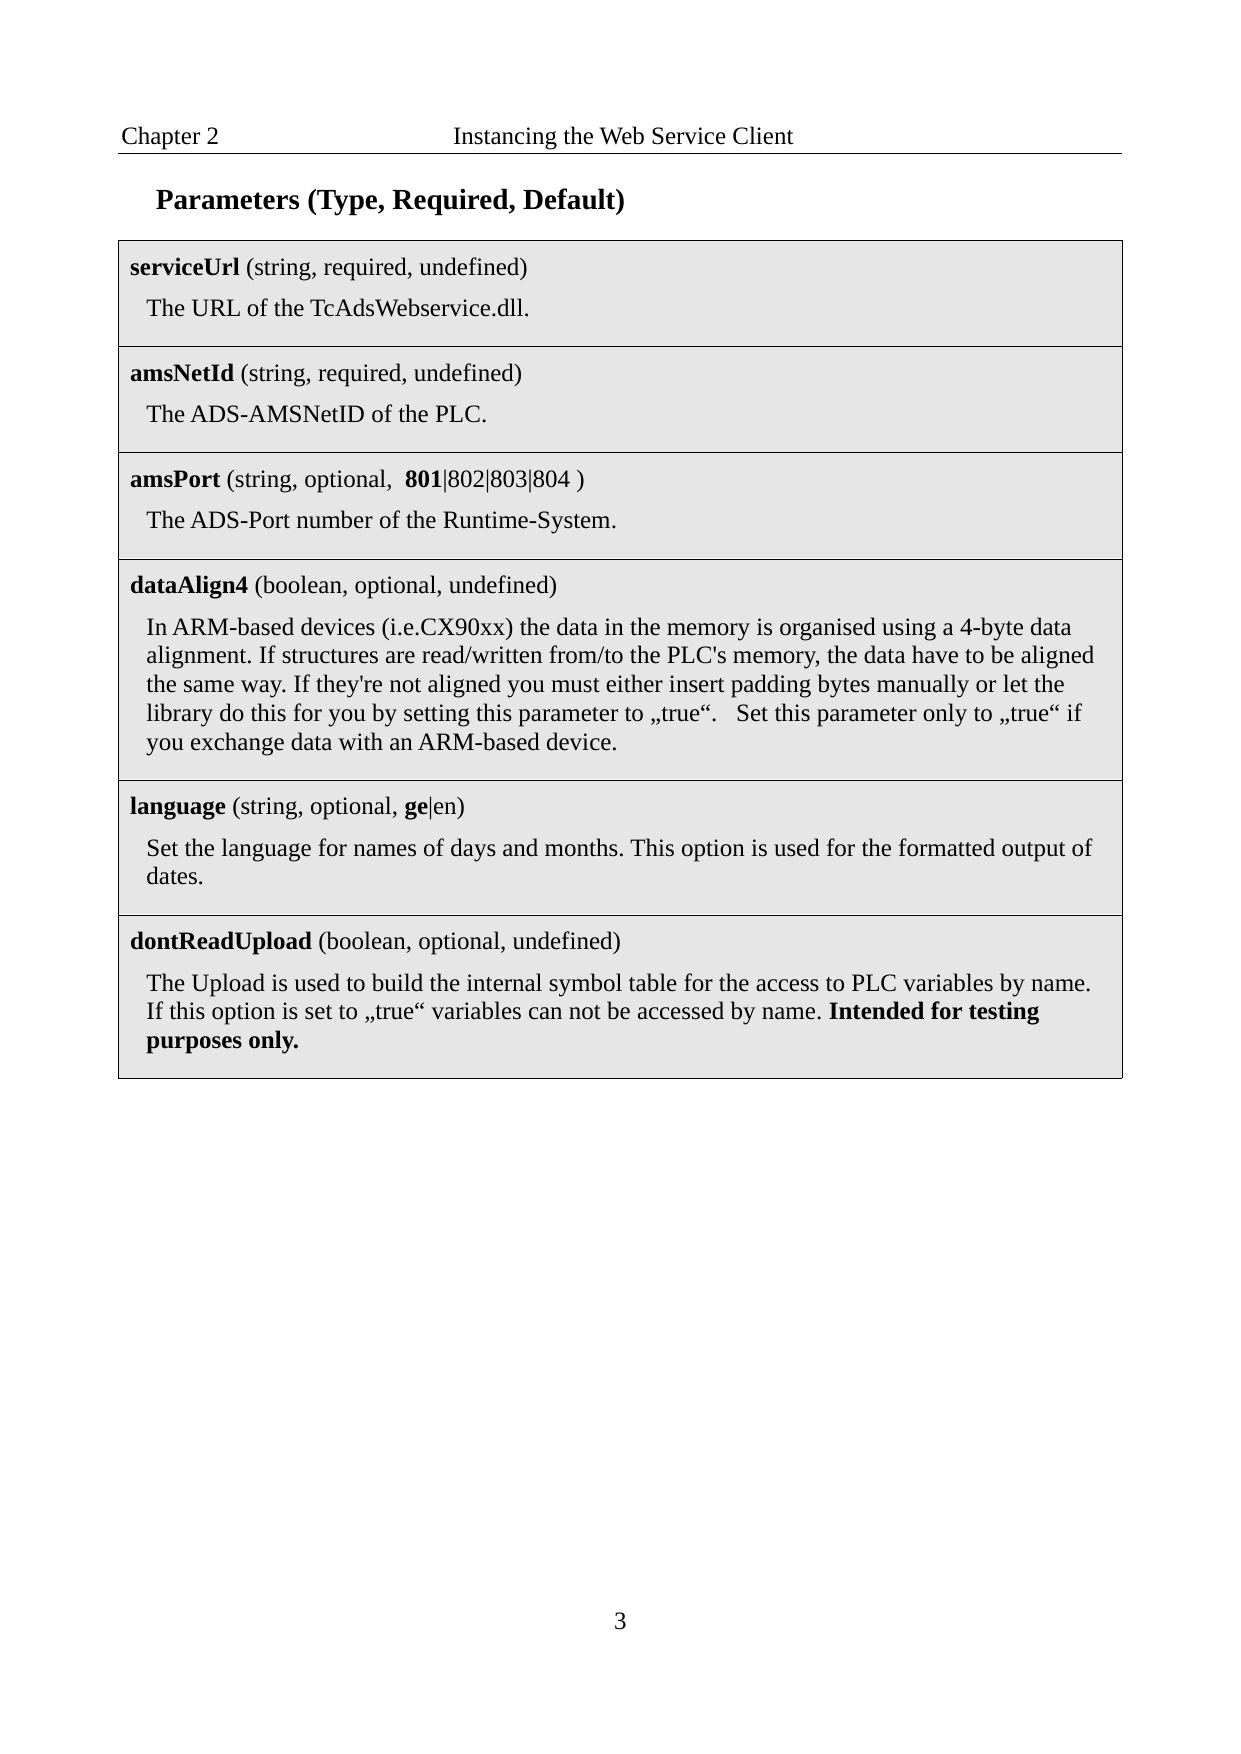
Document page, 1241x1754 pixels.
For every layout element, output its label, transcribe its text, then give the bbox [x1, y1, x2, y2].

table_cell dataAlign4 (boolean, optional, undefined) In ARM-based devices (i.e.CX90xx) the data in the memory is organised using a 4-byte data alignment. If structures are read/written from/to the PLC's memory, the data have to be aligned the same way. If they're not aligned you must either insert padding bytes manually or let the library do this for you by setting this parameter to „true“. Set this parameter only to „true“ if you exchange data with an ARM-based device. [119, 560, 1122, 779]
table_cell amsPort (string, optional, 801|802|803|804 ) The ADS-Port number of the Runtime-System. [119, 453, 1122, 558]
table_header serviceUrl (string, required, undefined) The URL of the TcAdsWebservice.dll. [119, 241, 1122, 346]
subtitle Parameters (Type, Required, Default) [156, 182, 1122, 216]
table_cell amsNetId (string, required, undefined) The ADS-AMSNetID of the PLC. [119, 347, 1122, 452]
table_cell dontReadUpload (boolean, optional, undefined) The Upload is used to build the internal symbol table for the access to PLC variables by name. If this option is set to „true“ variables can not be accessed by name. Intended for testing purposes only. [119, 916, 1122, 1078]
table_cell language (string, optional, ge|en) Set the language for names of days and months. This option is used for the formatted output of dates. [119, 781, 1122, 914]
